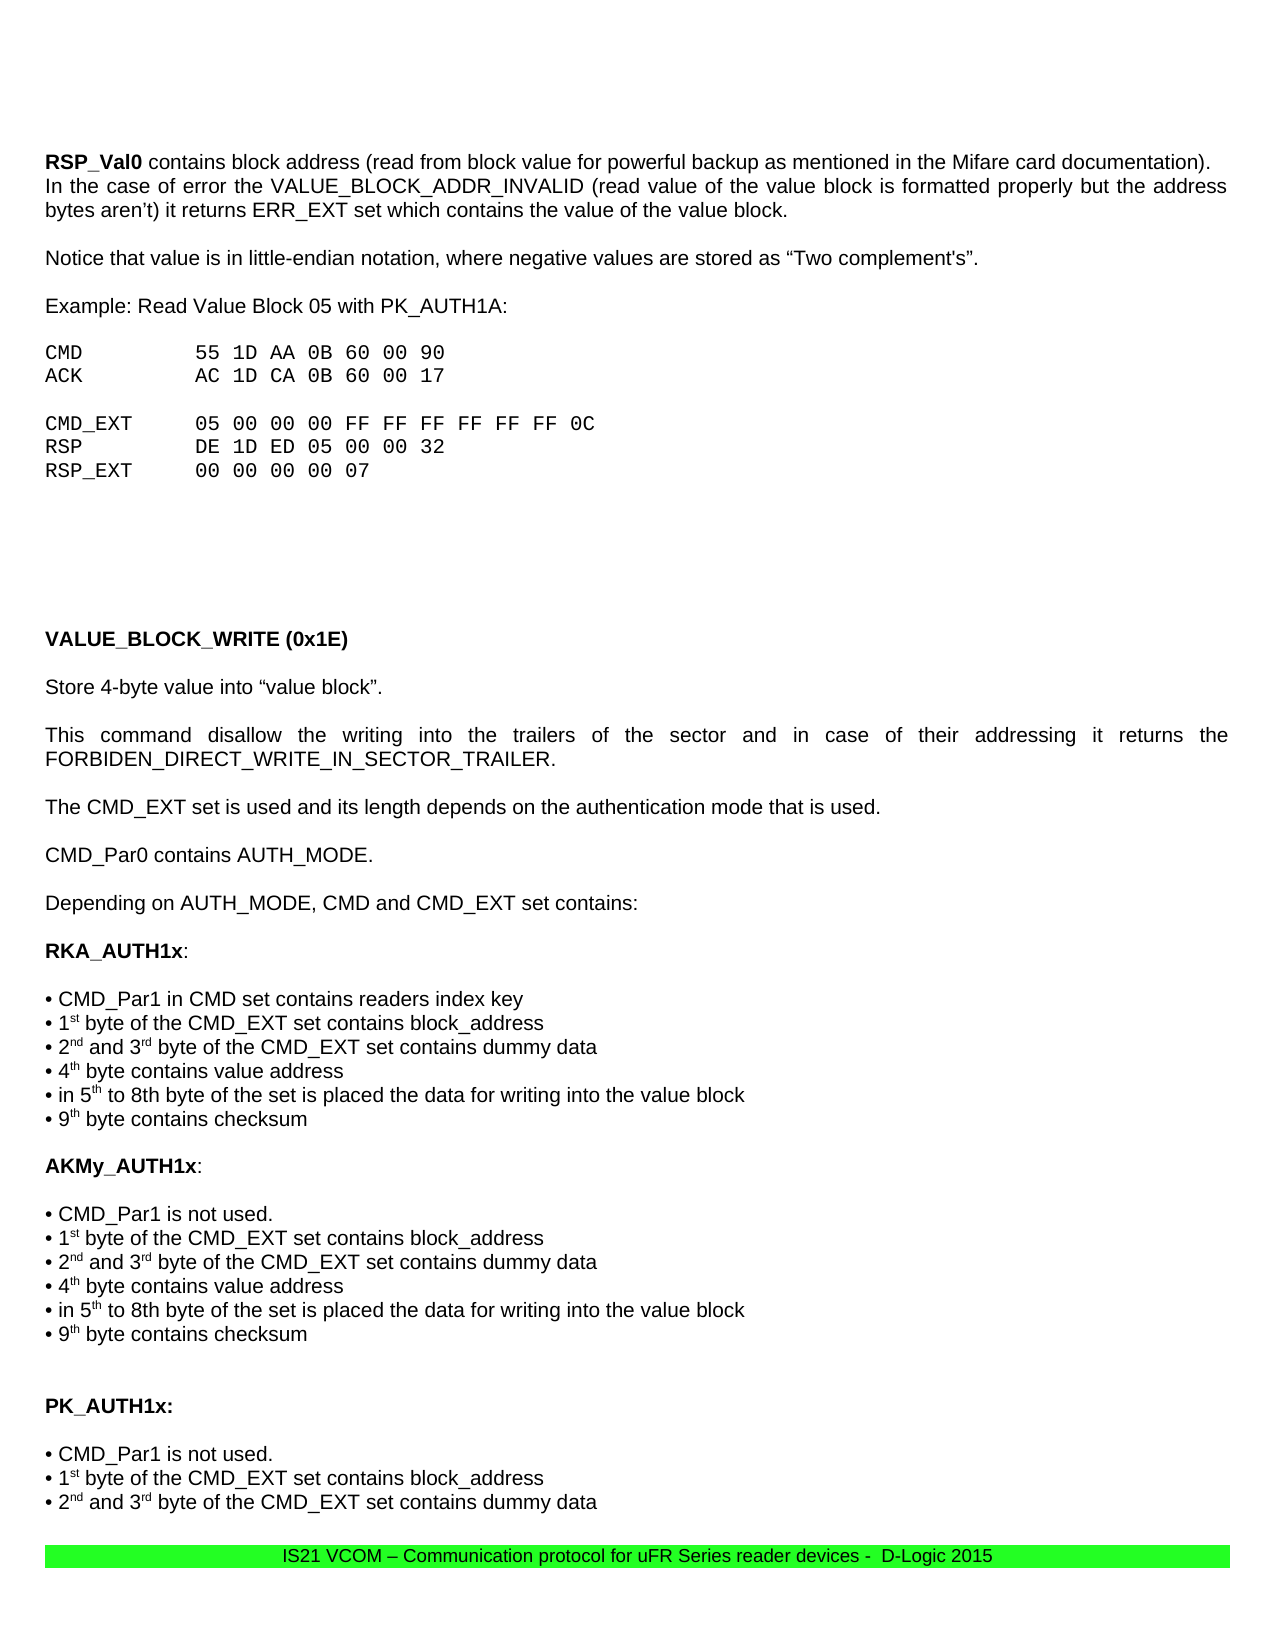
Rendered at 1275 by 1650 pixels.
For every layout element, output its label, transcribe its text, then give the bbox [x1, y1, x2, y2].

text AKMy_AUTH1x: [45, 1154, 1230, 1178]
text The CMD_EXT set is used and its length depends on the authentication mode that is used. [45, 795, 1230, 819]
text VALUE_BLOCK_WRITE (0x1E) [45, 627, 1230, 651]
text • 2nd and 3rd byte of the CMD_EXT set contains dummy data [45, 1490, 1230, 1514]
text • in 5th to 8th byte of the set is placed the data for writing into the value block [45, 1298, 1230, 1322]
text • 2nd and 3rd byte of the CMD_EXT set contains dummy data [45, 1250, 1230, 1274]
text • CMD_Par1 is not used. [45, 1442, 1230, 1466]
text Store 4-byte value into “value block”. [45, 675, 1230, 699]
text • 2nd and 3rd byte of the CMD_EXT set contains dummy data [45, 1034, 1230, 1058]
text • 1st byte of the CMD_EXT set contains block_address [45, 1466, 1230, 1490]
text • 1st byte of the CMD_EXT set contains block_address [45, 1226, 1230, 1250]
text In the case of error the VALUE_BLOCK_ADDR_INVALID (read value of the value block is formatted properly but the address bytes aren’t) it returns ERR_EXT set which contains the value of the value block. [45, 174, 1230, 222]
text RSP DE 1D ED 05 00 00 32 [45, 436, 1230, 460]
text PK_AUTH1x: [45, 1394, 1230, 1418]
text Example: Read Value Block 05 with PK_AUTH1A: [45, 294, 1230, 318]
text RSP_Val0 contains block address (read from block value for powerful backup as mentioned in the Mifare card documentation). [45, 150, 1230, 174]
text This command disallow the writing into the trailers of the sector and in case of their addressing it returns the FORBIDEN_DIRECT_WRITE_IN_SECTOR_TRAILER. [45, 723, 1230, 771]
text • 9th byte contains checksum [45, 1322, 1230, 1346]
text RSP_EXT 00 00 00 00 07 [45, 460, 1230, 483]
text • CMD_Par1 in CMD set contains readers index key [45, 987, 1230, 1011]
text • 9th byte contains checksum [45, 1106, 1230, 1130]
text CMD_Par0 contains AUTH_MODE. [45, 843, 1230, 867]
text • 1st byte of the CMD_EXT set contains block_address [45, 1011, 1230, 1034]
text • 4th byte contains value address [45, 1058, 1230, 1082]
text Depending on AUTH_MODE, CMD and CMD_EXT set contains: [45, 891, 1230, 915]
text CMD 55 1D AA 0B 60 00 90 [45, 342, 1230, 365]
text CMD_EXT 05 00 00 00 FF FF FF FF FF FF 0C [45, 413, 1230, 436]
text • 4th byte contains value address [45, 1274, 1230, 1298]
text • in 5th to 8th byte of the set is placed the data for writing into the value block [45, 1082, 1230, 1106]
text Notice that value is in little-endian notation, where negative values are stored as “Two complement's”. [45, 246, 1230, 270]
text ACK AC 1D CA 0B 60 00 17 [45, 365, 1230, 389]
text • CMD_Par1 is not used. [45, 1202, 1230, 1226]
text RKA_AUTH1x: [45, 939, 1230, 963]
